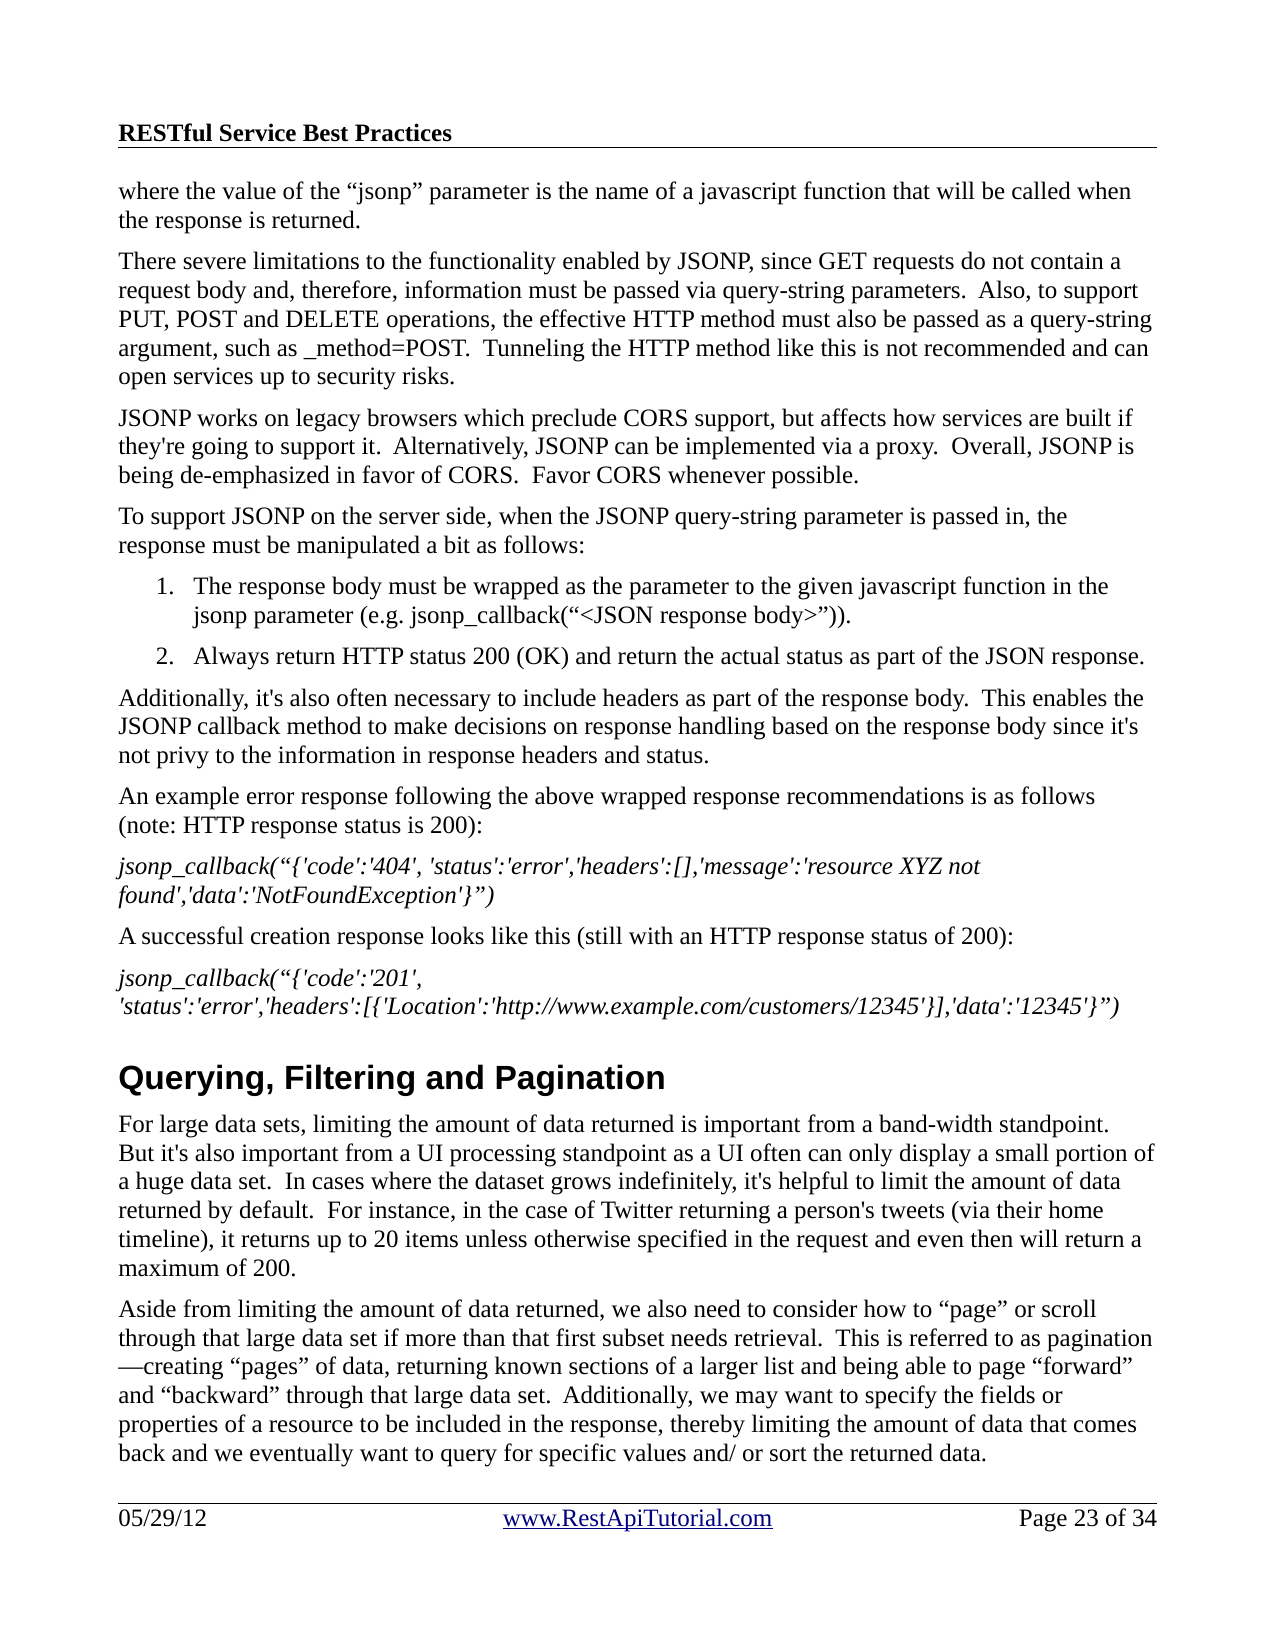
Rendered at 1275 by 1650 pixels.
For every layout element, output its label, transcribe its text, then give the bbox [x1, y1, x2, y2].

text For large data sets, limiting the amount of data returned is important from a band-width standpoint. But it's also important from a UI processing standpoint as a UI often can only display a small portion of a huge data set. In cases where the dataset grows indefinitely, it's helpful to limit the amount of data returned by default. For instance, in the case of Twitter returning a person's tweets (via their home timeline), it returns up to 20 items unless otherwise specified in the request and even then will return a maximum of 200. [118, 1109, 1157, 1281]
list Always return HTTP status 200 (OK) and return the actual status as part of the JSON response. [156, 641, 1157, 670]
text A successful creation response looks like this (still with an HTTP response status of 200): [118, 921, 1157, 950]
text Aside from limiting the amount of data returned, we also need to consider how to “page” or scroll through that large data set if more than that first subset needs retrieval. This is referred to as pagination—creating “pages” of data, returning known sections of a larger list and being able to page “forward” and “backward” through that large data set. Additionally, we may want to specify the fields or properties of a resource to be included in the response, thereby limiting the amount of data that comes back and we eventually want to query for specific values and/ or sort the returned data. [118, 1294, 1157, 1466]
text where the value of the “jsonp” parameter is the name of a javascript function that will be called when the response is returned. [118, 176, 1157, 234]
list The response body must be wrapped as the parameter to the given javascript function in the jsonp parameter (e.g. jsonp_callback(“<JSON response body>”)). [156, 571, 1157, 629]
text There severe limitations to the functionality enabled by JSONP, since GET requests do not contain a request body and, therefore, information must be passed via query-string parameters. Also, to support PUT, POST and DELETE operations, the effective HTTP method must also be passed as a query-string argument, such as _method=POST. Tunneling the HTTP method like this is not recommended and can open services up to security risks. [118, 246, 1157, 390]
text jsonp_callback(“{'code':'201', 'status':'error','headers':[{'Location':'http://www.example.com/customers/12345'}],'data':'12345'}”) [118, 963, 1157, 1020]
text To support JSONP on the server side, when the JSONP query-string parameter is passed in, the response must be manipulated a bit as follows: [118, 501, 1157, 559]
text jsonp_callback(“{'code':'404', 'status':'error','headers':[],'message':'resource XYZ not found','data':'NotFoundException'}”) [118, 851, 1157, 909]
text Additionally, it's also often necessary to include headers as part of the response body. This enables the JSONP callback method to make decisions on response handling based on the response body since it's not privy to the information in response headers and status. [118, 683, 1157, 769]
subtitle Querying, Filtering and Pagination [118, 1058, 1157, 1096]
text An example error response following the above wrapped response recommendations is as follows (note: HTTP response status is 200): [118, 781, 1157, 839]
text JSONP works on legacy browsers which preclude CORS support, but affects how services are built if they're going to support it. Alternatively, JSONP can be implemented via a proxy. Overall, JSONP is being de-emphasized in favor of CORS. Favor CORS whenever possible. [118, 403, 1157, 489]
